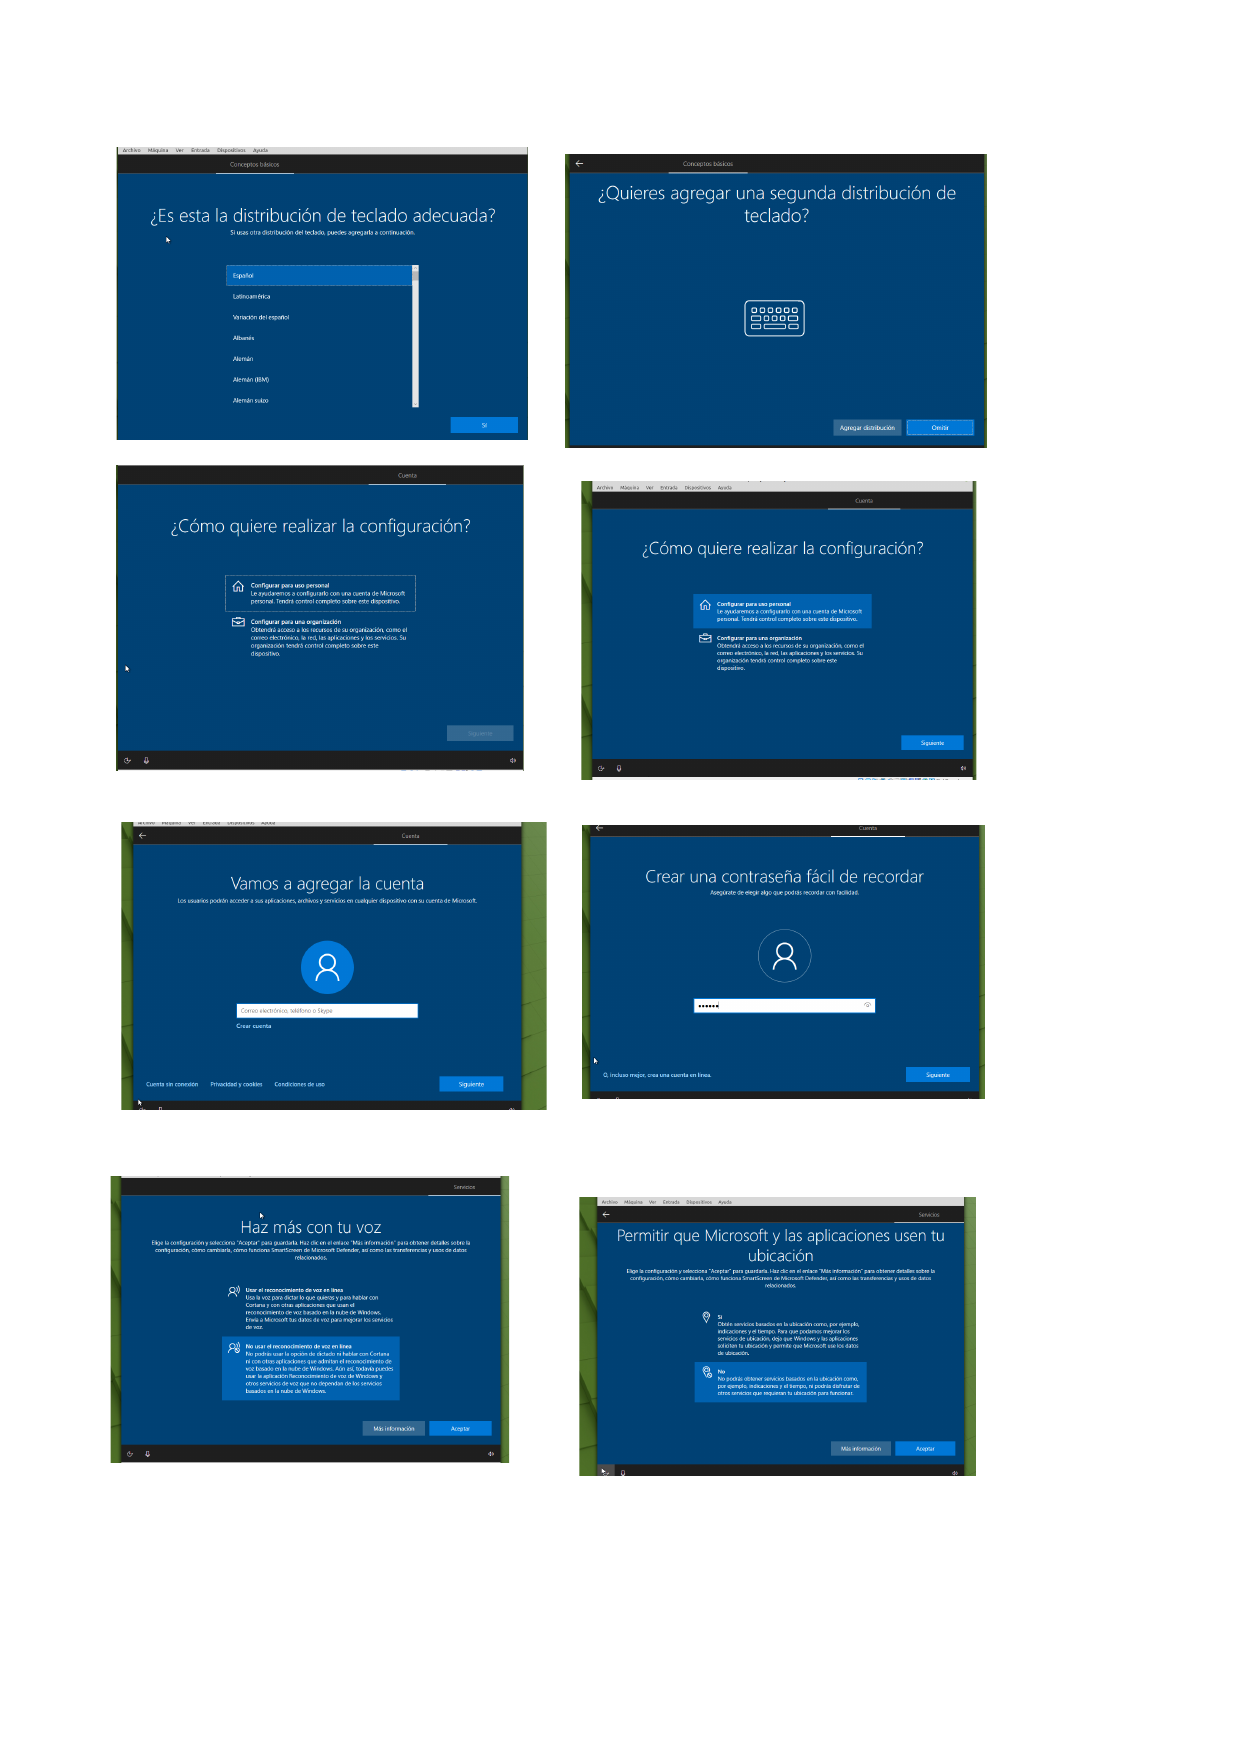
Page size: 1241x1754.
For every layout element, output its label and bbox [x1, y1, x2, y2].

picture [581, 481, 977, 780]
picture [116, 465, 524, 771]
picture [121, 822, 547, 1110]
picture [582, 825, 985, 1099]
picture [579, 1197, 976, 1476]
picture [110, 1176, 510, 1463]
picture [565, 154, 987, 448]
picture [116, 147, 528, 440]
